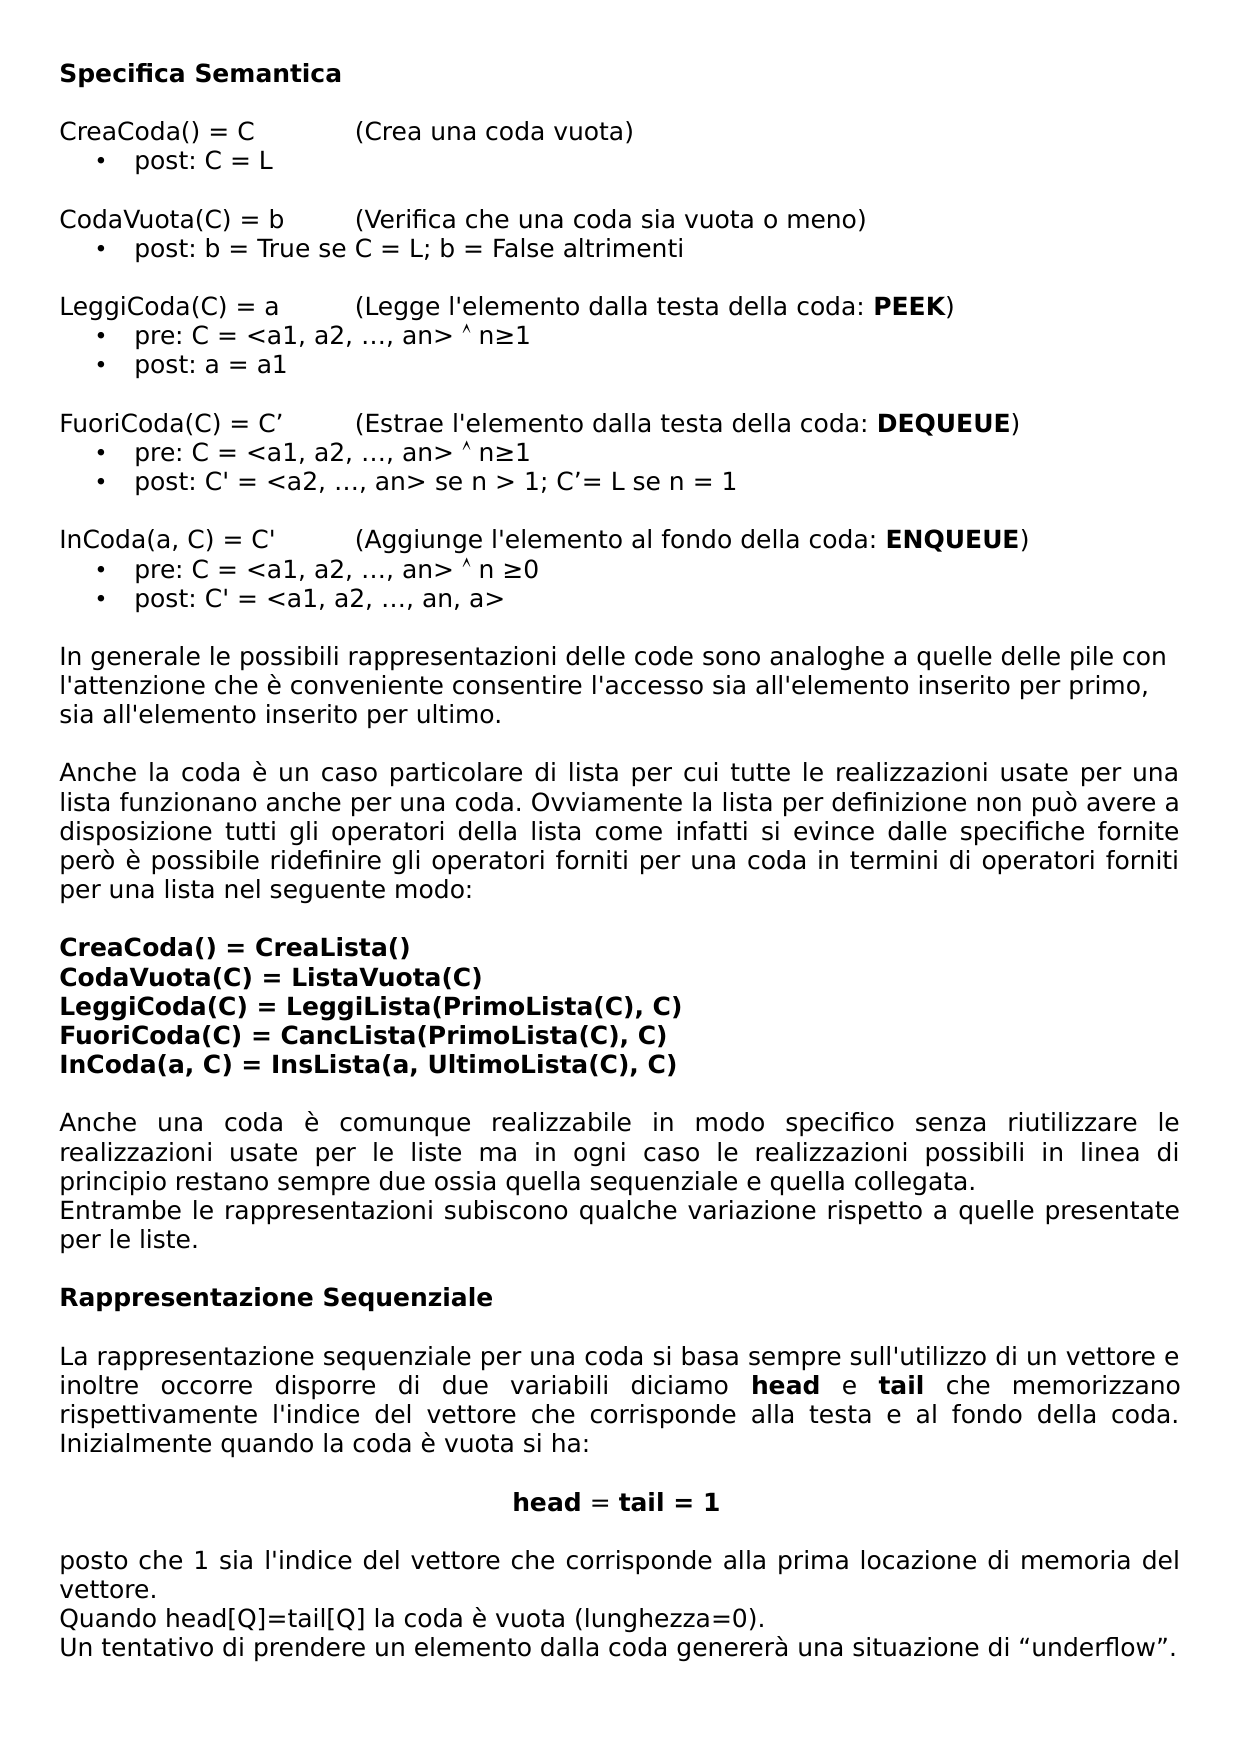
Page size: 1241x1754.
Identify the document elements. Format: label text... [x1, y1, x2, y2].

text LeggiCoda(C) = a (Legge l'elemento dalla testa della coda: PEEK) [59, 292, 1181, 322]
list pre: C = <a1, a2, …, an> Ù n≥1 [97, 322, 1181, 351]
text La rappresentazione sequenziale per una coda si basa sempre sull'utilizzo di un vettore e inoltre occorre disporre di due variabili diciamo head e tail che memorizzano rispettivamente l'indice del vettore che corrisponde alla testa e al fondo della coda. Inizialmente quando la coda è vuota si ha: [59, 1342, 1181, 1459]
text head = tail = 1 [59, 1488, 1181, 1517]
list post: C' = <a2, …, an> se n > 1; C’= L se n = 1 [97, 467, 1181, 497]
list post: C' = <a1, a2, …, an, a> [97, 584, 1181, 613]
text Specifica Semantica [59, 59, 1181, 88]
text FuoriCoda(C) = CancLista(PrimoLista(C), C) [59, 1021, 1181, 1050]
text CreaCoda() = C (Crea una coda vuota) [59, 117, 1181, 147]
list pre: C = <a1, a2, …, an> Ù n≥1 [97, 438, 1181, 467]
text CreaCoda() = CreaLista() [59, 934, 1181, 963]
text CodaVuota(C) = b (Verifica che una coda sia vuota o meno) [59, 205, 1181, 234]
text Anche la coda è un caso particolare di lista per cui tutte le realizzazioni usate per una lista funzionano anche per una coda. Ovviamente la lista per definizione non può avere a disposizione tutti gli operatori della lista come infatti si evince dalle specifiche fornite però è possibile ridefinire gli operatori forniti per una coda in termini di operatori forniti per una lista nel seguente modo: [59, 759, 1181, 904]
text Un tentativo di prendere un elemento dalla coda genererà una situazione di “underflow”. [59, 1634, 1181, 1663]
text InCoda(a, C) = C' (Aggiunge l'elemento al fondo della coda: ENQUEUE) [59, 526, 1181, 555]
text Anche una coda è comunque realizzabile in modo specifico senza riutilizzare le realizzazioni usate per le liste ma in ogni caso le realizzazioni possibili in linea di principio restano sempre due ossia quella sequenziale e quella collegata. [59, 1109, 1181, 1196]
text CodaVuota(C) = ListaVuota(C) [59, 963, 1181, 992]
text In generale le possibili rappresentazioni delle code sono analoghe a quelle delle pile con l'attenzione che è conveniente consentire l'accesso sia all'elemento inserito per primo, sia all'elemento inserito per ultimo. [59, 642, 1181, 729]
text posto che 1 sia l'indice del vettore che corrisponde alla prima locazione di memoria del vettore. [59, 1546, 1181, 1604]
list post: C = L [97, 147, 1181, 176]
list post: a = a1 [97, 351, 1181, 380]
text LeggiCoda(C) = LeggiLista(PrimoLista(C), C) [59, 992, 1181, 1021]
text Entrambe le rappresentazioni subiscono qualche variazione rispetto a quelle presentate per le liste. [59, 1196, 1181, 1254]
list pre: C = <a1, a2, …, an> Ù n ≥0 [97, 555, 1181, 584]
text InCoda(a, C) = InsLista(a, UltimoLista(C), C) [59, 1050, 1181, 1079]
text FuoriCoda(C) = C’ (Estrae l'elemento dalla testa della coda: DEQUEUE) [59, 409, 1181, 438]
text Rappresentazione Sequenziale [59, 1284, 1181, 1313]
list post: b = True se C = L; b = False altrimenti [97, 234, 1181, 263]
text Quando head[Q]=tail[Q] la coda è vuota (lunghezza=0). [59, 1604, 1181, 1634]
